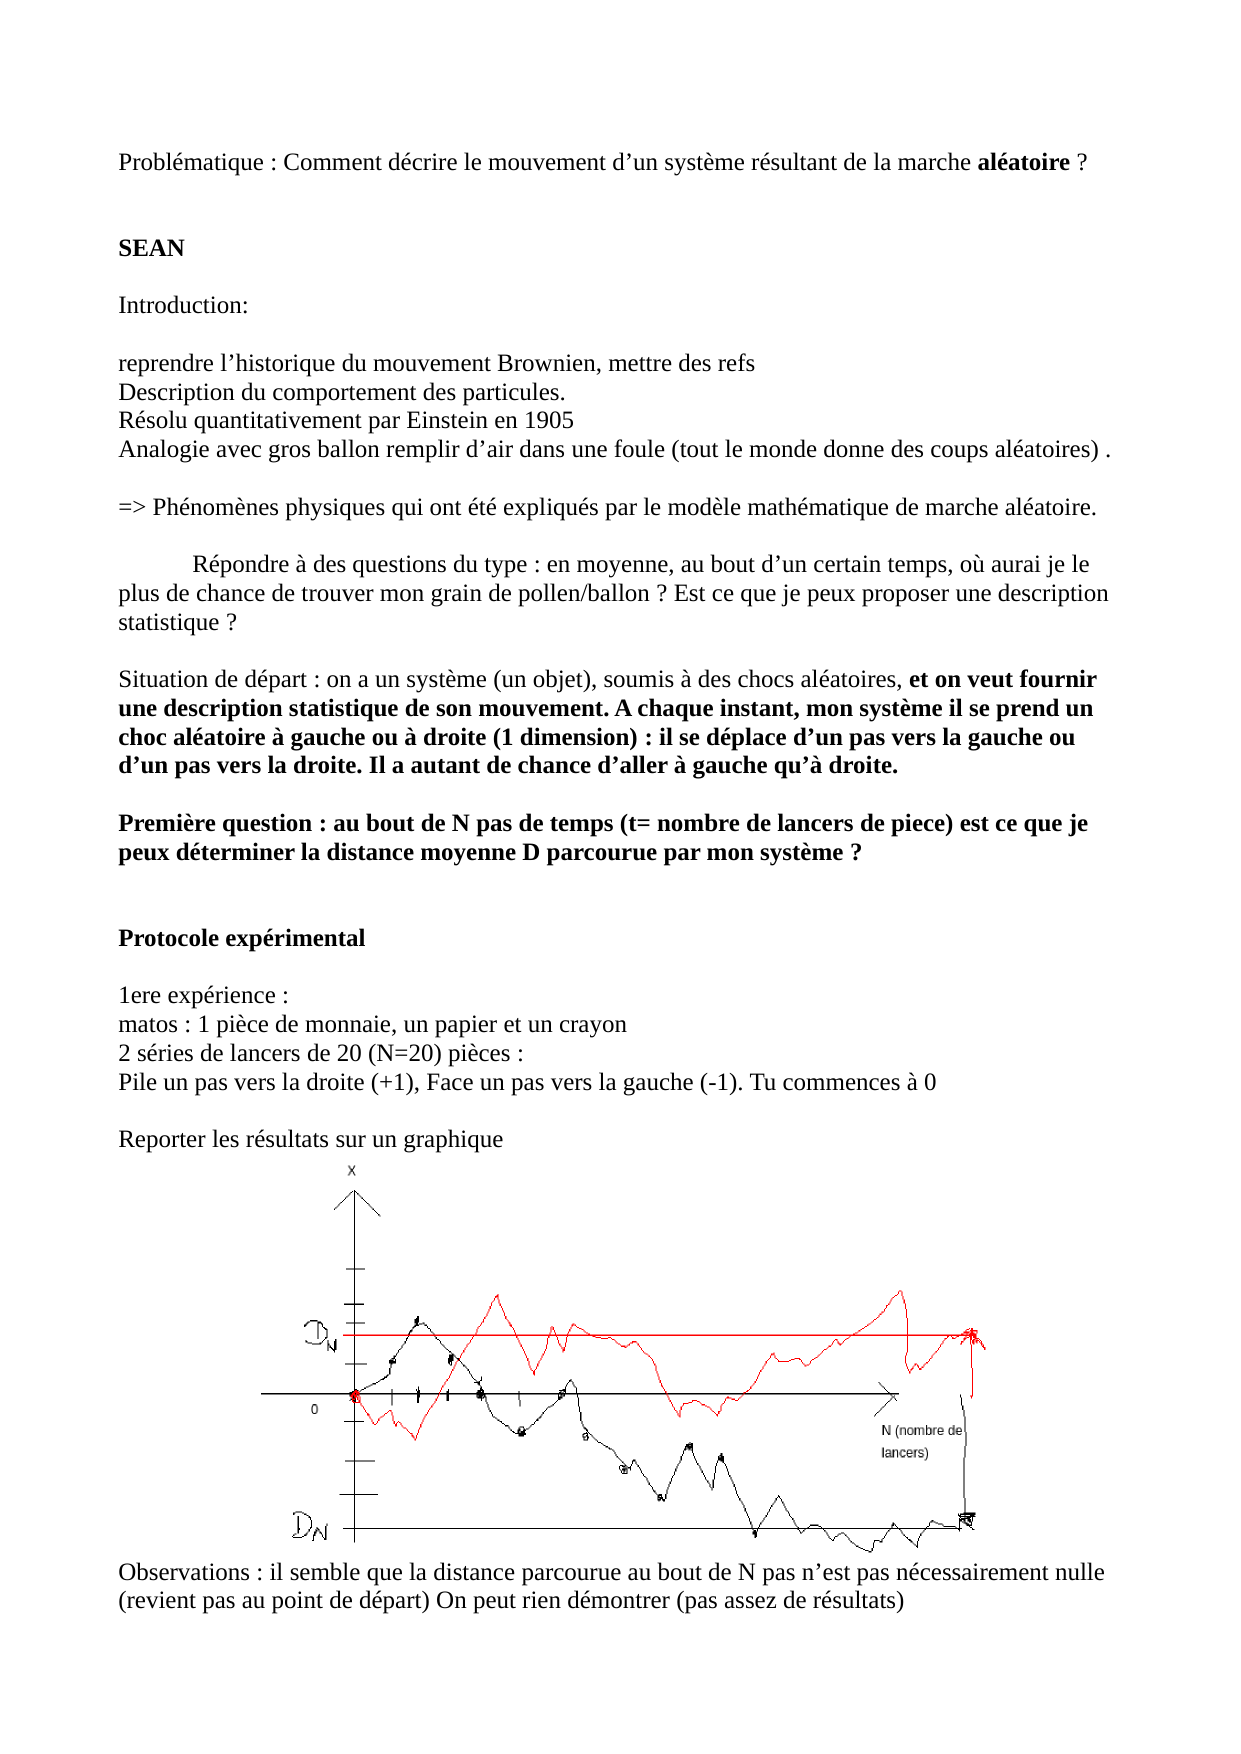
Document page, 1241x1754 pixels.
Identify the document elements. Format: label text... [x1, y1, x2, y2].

text Problématique : Comment décrire le mouvement d’un système résultant de la marche aléatoire ? [118, 147, 1122, 176]
text 1ere expérience : [118, 981, 1122, 1009]
text Description du comportement des particules. [118, 377, 1122, 406]
text SEAN [118, 233, 1122, 262]
text Introduction: [118, 291, 1122, 319]
text Reporter les résultats sur un graphique [118, 1124, 1122, 1153]
text Première question : au bout de N pas de temps (t= nombre de lancers de piece) est ce que je peux déterminer la distance moyenne D parcourue par mon système ? [118, 808, 1122, 866]
text Répondre à des questions du type : en moyenne, au bout d’un certain temps, où aurai je le plus de chance de trouver mon grain de pollen/ballon ? Est ce que je peux proposer une description statistique ? [118, 549, 1122, 636]
text matos : 1 pièce de monnaie, un papier et un crayon [118, 1009, 1122, 1038]
text => Phénomènes physiques qui ont été expliqués par le modèle mathématique de marche aléatoire. [118, 492, 1122, 521]
text Analogie avec gros ballon remplir d’air dans une foule (tout le monde donne des coups aléatoires) . [118, 434, 1122, 463]
text Pile un pas vers la droite (+1), Face un pas vers la gauche (-1). Tu commences à 0 [118, 1067, 1122, 1096]
text 2 séries de lancers de 20 (N=20) pièces : [118, 1038, 1122, 1067]
text Protocole expérimental [118, 923, 1122, 952]
text Observations : il semble que la distance parcourue au bout de N pas n’est pas nécessairement nulle (revient pas au point de départ) On peut rien démontrer (pas assez de résultats) [118, 1326, 1122, 1614]
picture [251, 1162, 1000, 1557]
text reprendre l’historique du mouvement Brownien, mettre des refs [118, 348, 1122, 377]
text Résolu quantitativement par Einstein en 1905 [118, 406, 1122, 434]
text Situation de départ : on a un système (un objet), soumis à des chocs aléatoires, et on veut fournir une description statistique de son mouvement. A chaque instant, mon système il se prend un choc aléatoire à gauche ou à droite (1 dimension) : il se déplace d’un pas vers la gauche ou d’un pas vers la droite. Il a autant de chance d’aller à gauche qu’à droite. [118, 664, 1122, 779]
